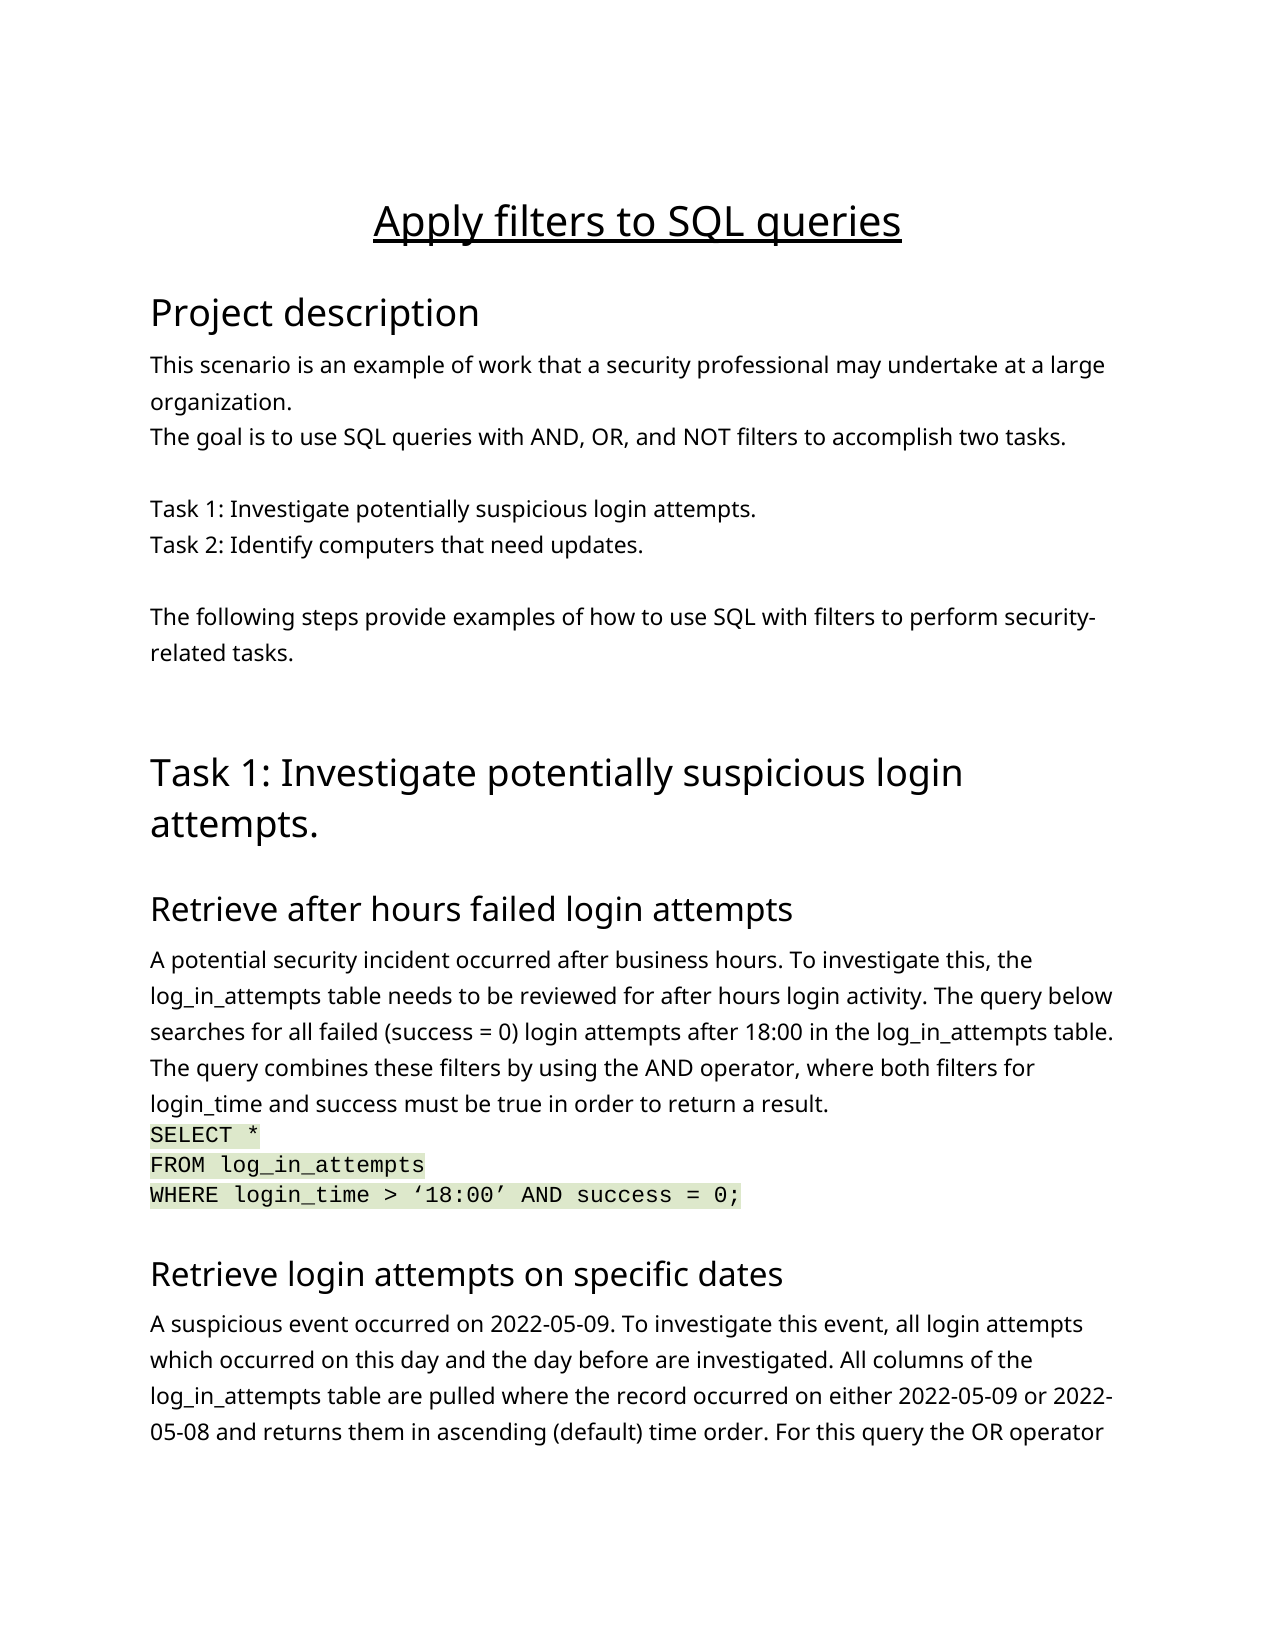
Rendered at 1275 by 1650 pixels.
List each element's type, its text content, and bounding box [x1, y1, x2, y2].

subtitle Project description [150, 286, 1125, 337]
text The goal is to use SQL queries with AND, OR, and NOT filters to accomplish two tasks. [150, 421, 1125, 453]
subtitle Task 1: Investigate potentially suspicious login attempts. [150, 746, 1125, 848]
text This scenario is an example of work that a security professional may undertake at a large organization. [150, 349, 1125, 417]
text The following steps provide examples of how to use SQL with filters to perform security-related tasks. [150, 601, 1125, 668]
subtitle Retrieve login attempts on specific dates [150, 1250, 1125, 1296]
text Task 1: Investigate potentially suspicious login attempts. [150, 493, 1125, 524]
subtitle Apply filters to SQL queries [150, 192, 1125, 248]
text SELECT * FROM log_in_attempts WHERE login_time > ‘18:00’ AND success = 0; [150, 1123, 1125, 1209]
text A potential security incident occurred after business hours. To investigate this, the log_in_attempts table needs to be reviewed for after hours login activity. The query below searches for all failed (success = 0) login attempts after 18:00 in the log_in_attempts table. The query combines these filters by using the AND operator, where both filters for login_time and success must be true in order to return a result. [150, 944, 1125, 1119]
subtitle Retrieve after hours failed login attempts [150, 886, 1125, 931]
text Task 2: Identify computers that need updates. [150, 529, 1125, 560]
text A suspicious event occurred on 2022-05-09. To investigate this event, all login attempts which occurred on this day and the day before are investigated. All columns of the log_in_attempts table are pulled where the record occurred on either 2022-05-09 or 2022-05-08 and returns them in ascending (default) time order. For this query the OR operator [150, 1308, 1125, 1447]
